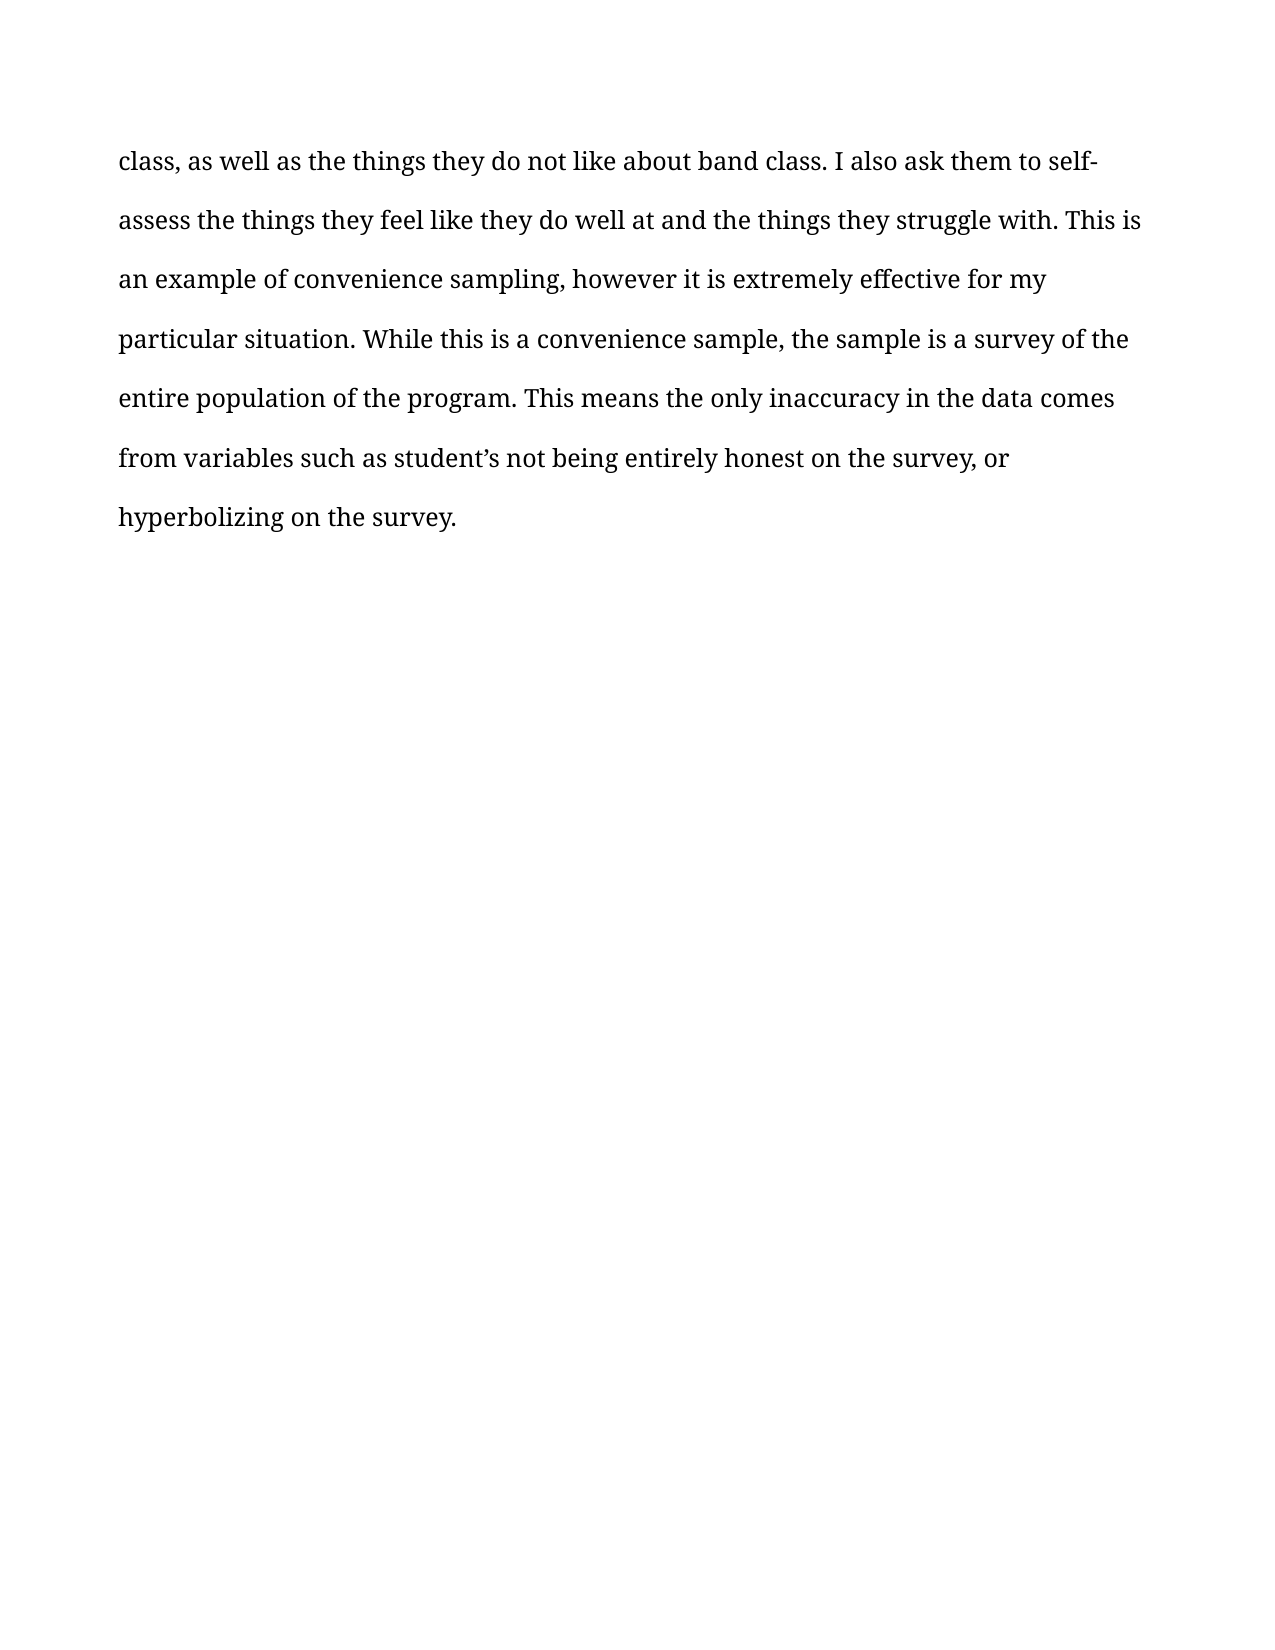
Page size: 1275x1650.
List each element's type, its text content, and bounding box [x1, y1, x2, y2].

text class, as well as the things they do not like about band class. I also ask them to self-assess the things they feel like they do well at and the things they struggle with. This is an example of convenience sampling, however it is extremely effective for my particular situation. While this is a convenience sample, the sample is a survey of the entire population of the program. This means the only inaccuracy in the data comes from variables such as student’s not being entirely honest on the survey, or hyperbolizing on the survey. [118, 118, 1157, 534]
